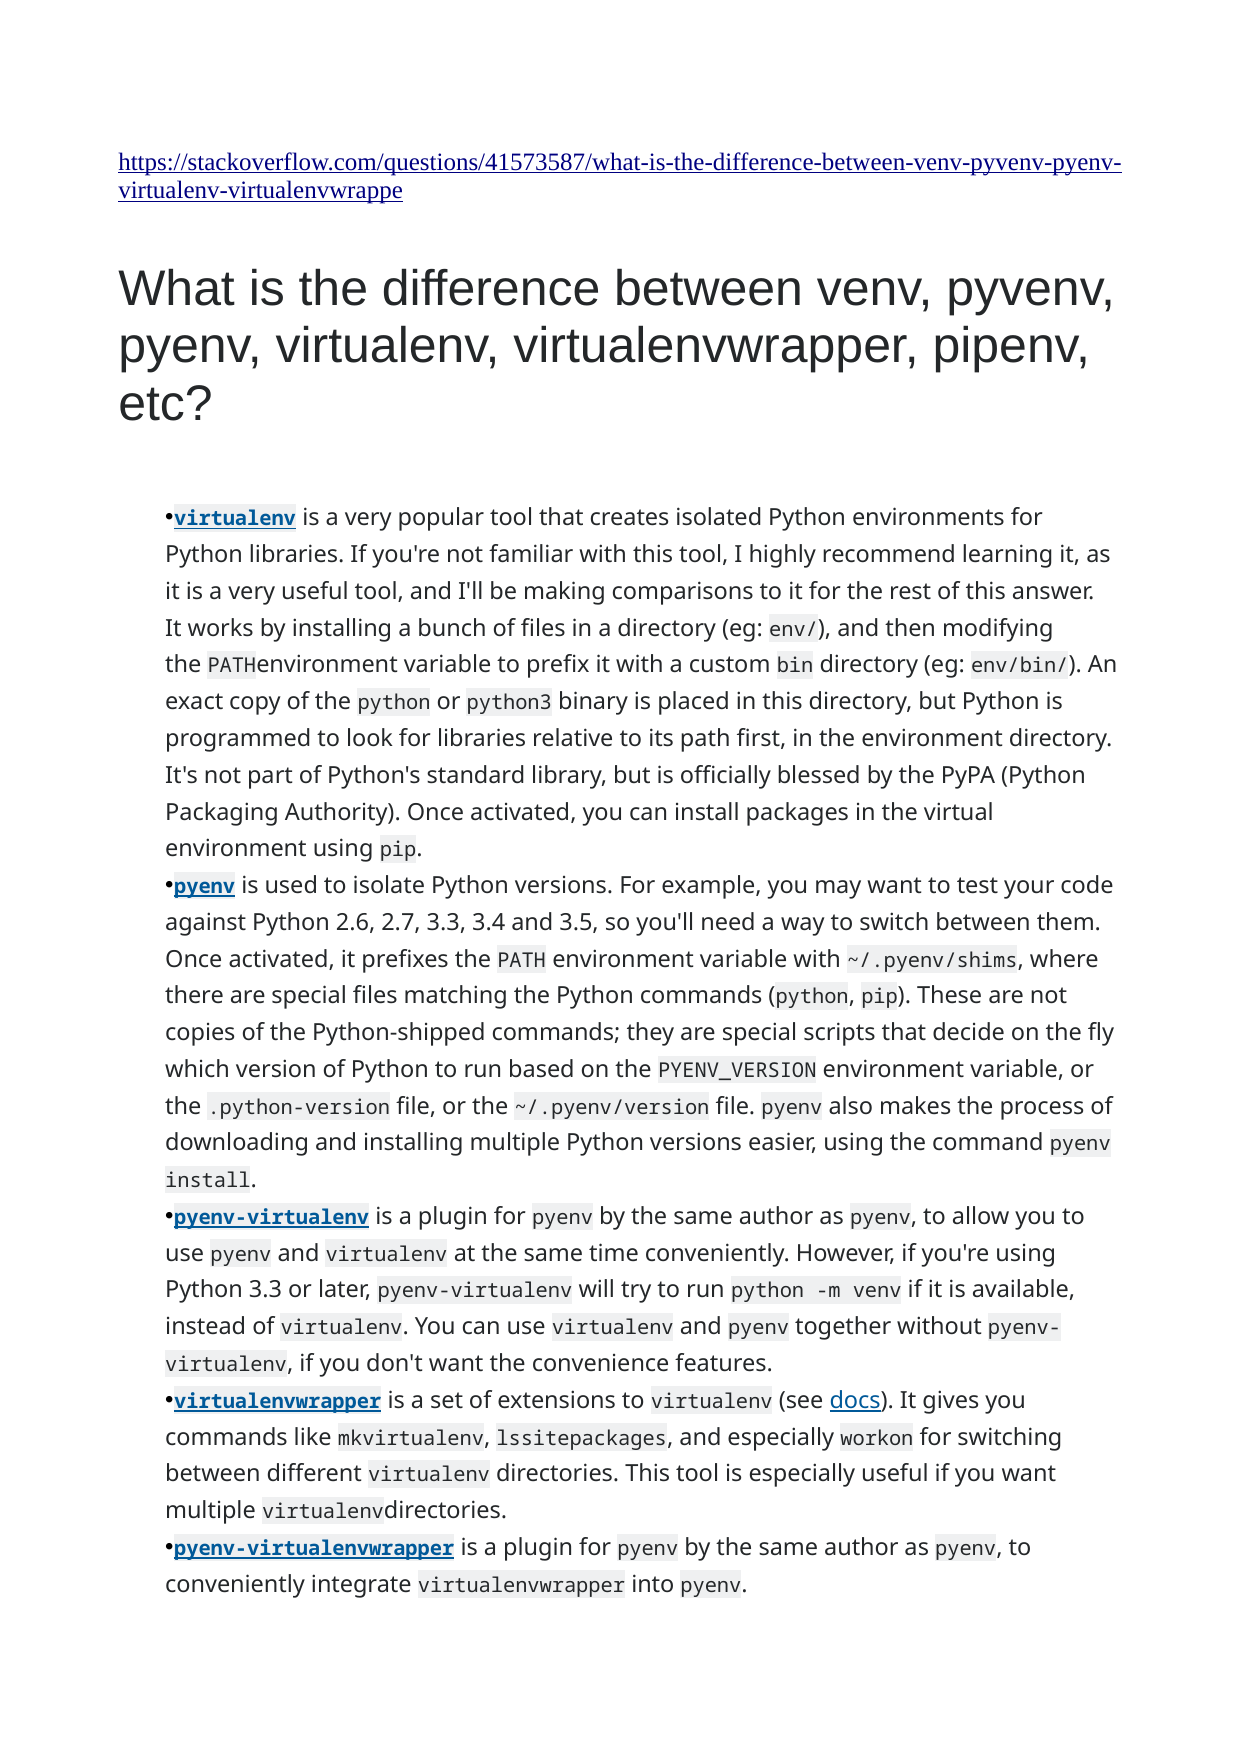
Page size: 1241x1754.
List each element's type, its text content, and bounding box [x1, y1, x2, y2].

list pyenv-virtualenvwrapper is a plugin for pyenv by the same author as pyenv, to conveniently integrate virtualenvwrapper into pyenv. [118, 1530, 1122, 1599]
text https://stackoverflow.com/questions/41573587/what-is-the-difference-between-venv-pyvenv-pyenv- [118, 147, 1122, 172]
list pyenv-virtualenv is a plugin for pyenv by the same author as pyenv, to allow you to use pyenv and virtualenv at the same time conveniently. However, if you're using Python 3.3 or later, pyenv-virtualenv will try to run python -m venv if it is available, instead of virtualenv. You can use virtualenv and pyenv together without pyenv-virtualenv, if you don't want the convenience features. [118, 1199, 1122, 1378]
subtitle What is the difference between venv, pyvenv, pyenv, virtualenv, virtualenvwrapper, pipenv, etc? [118, 258, 1122, 431]
list pyenv is used to isolate Python versions. For example, you may want to test your code against Python 2.6, 2.7, 3.3, 3.4 and 3.5, so you'll need a way to switch between them. Once activated, it prefixes the PATH environment variable with ~/.pyenv/shims, where there are special files matching the Python commands (python, pip). These are not copies of the Python-shipped commands; they are special scripts that decide on the fly which version of Python to run based on the PYENV_VERSION environment variable, or the .python-version file, or the ~/.pyenv/version file. pyenv also makes the process of downloading and installing multiple Python versions easier, using the command pyenv install. [118, 868, 1122, 1194]
list virtualenvwrapper is a set of extensions to virtualenv (see docs). It gives you commands like mkvirtualenv, lssitepackages, and especially workon for switching between different virtualenv directories. This tool is especially useful if you want multiple virtualenvdirectories. [118, 1383, 1122, 1525]
text virtualenv-virtualenvwrappe [118, 173, 1122, 204]
list It works by installing a bunch of files in a directory (eg: env/), and then modifying the PATHenvironment variable to prefix it with a custom bin directory (eg: env/bin/). An exact copy of the python or python3 binary is placed in this directory, but Python is programmed to look for libraries relative to its path first, in the environment directory. It's not part of Python's standard library, but is officially blessed by the PyPA (Python Packaging Authority). Once activated, you can install packages in the virtual environment using pip. [118, 611, 1122, 863]
list virtualenv is a very popular tool that creates isolated Python environments for Python libraries. If you're not familiar with this tool, I highly recommend learning it, as it is a very useful tool, and I'll be making comparisons to it for the rest of this answer. [118, 501, 1122, 606]
